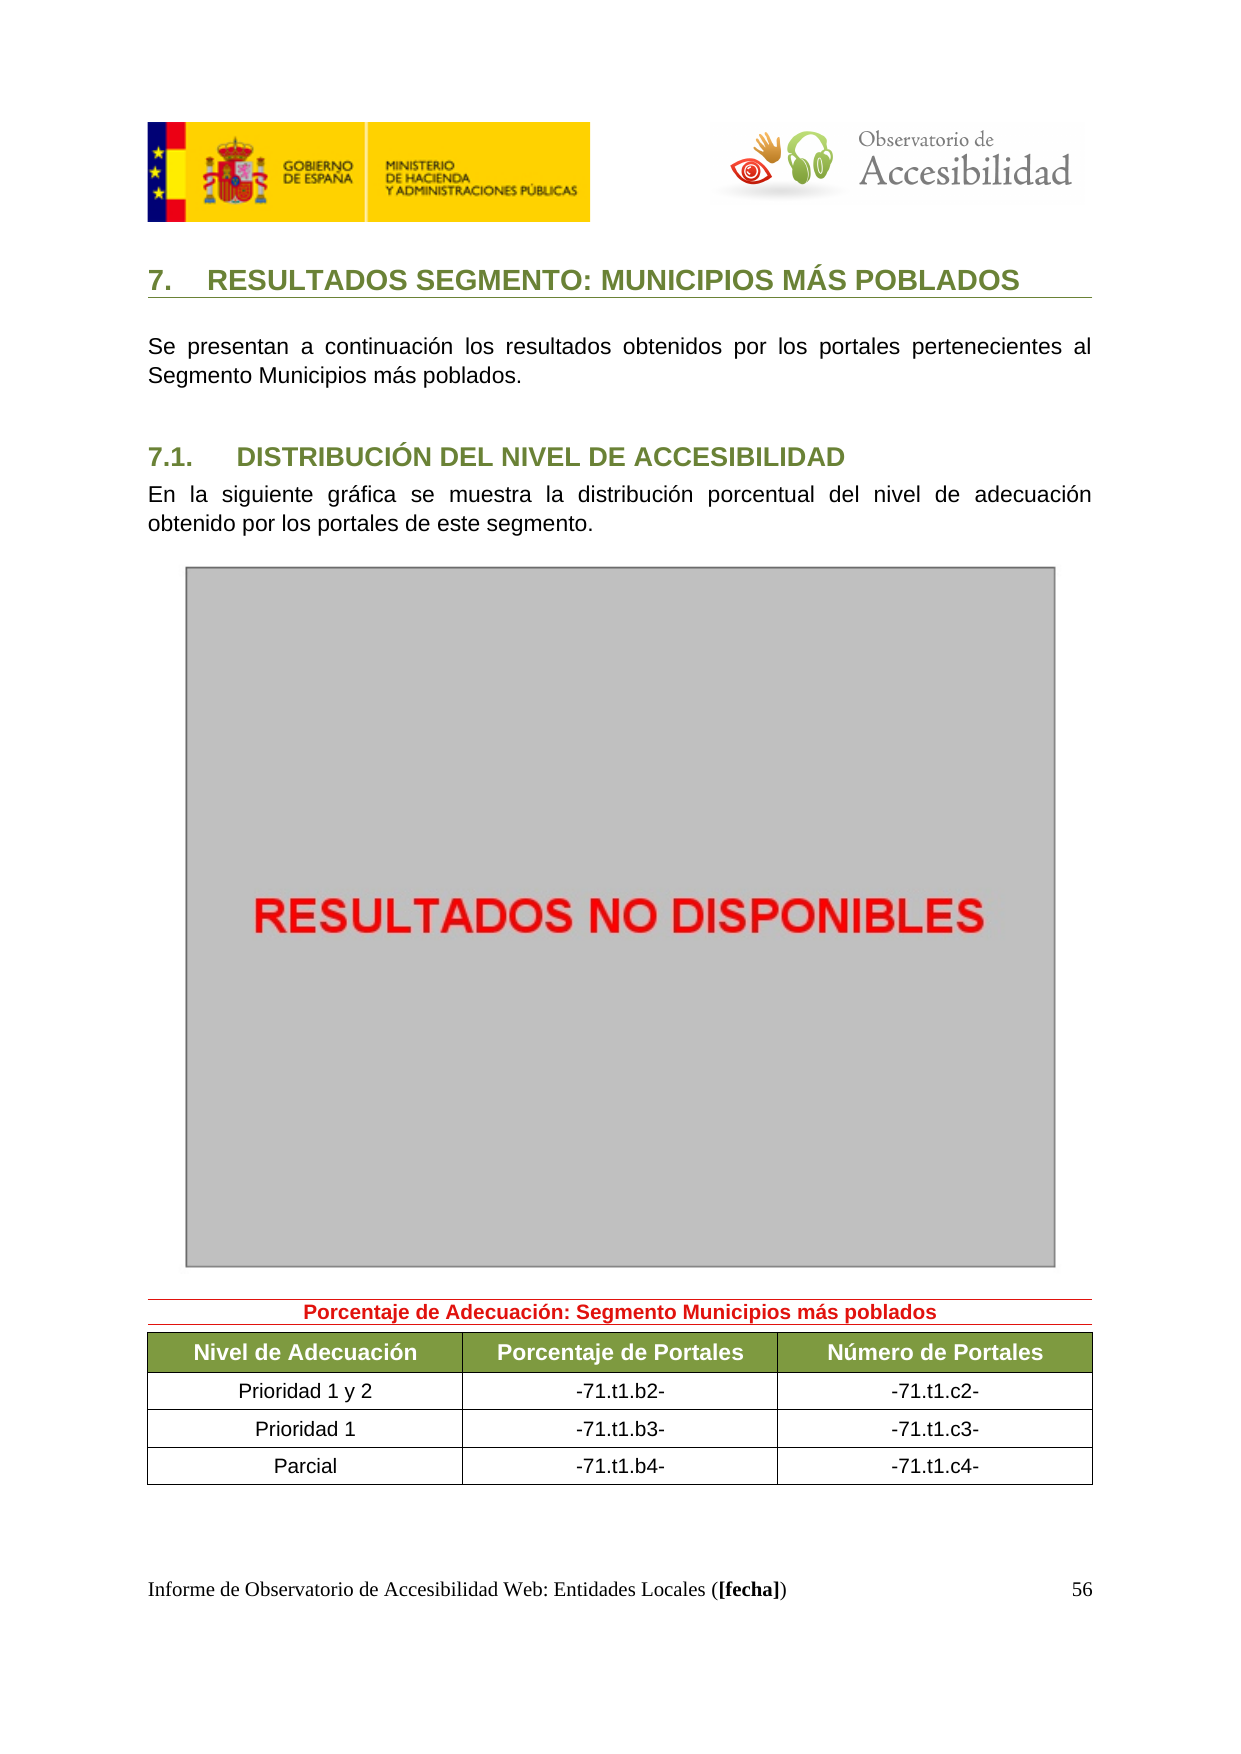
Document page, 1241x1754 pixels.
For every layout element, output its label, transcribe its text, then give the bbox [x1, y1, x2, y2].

table_cell Prioridad 1 [148, 1410, 462, 1447]
picture [178, 564, 1062, 1274]
table_cell Prioridad 1 y 2 [148, 1373, 462, 1409]
table_cell -71.t1.b3- [463, 1410, 777, 1447]
table_cell -71.t1.b2- [463, 1373, 777, 1409]
table_header Nivel de Adecuación [148, 1333, 462, 1372]
text Se presentan a continuación los resultados obtenidos por los portales pertenecientes al Segmento Municipios más poblados. [148, 333, 1092, 388]
table_cell Parcial [148, 1448, 462, 1484]
table_cell -71.t1.c3- [778, 1410, 1092, 1447]
text En la siguiente gráfica se muestra la distribución porcentual del nivel de adecuación obtenido por los portales de este segmento. [148, 481, 1092, 537]
picture [147, 122, 591, 222]
table_cell -71.t1.c4- [778, 1448, 1092, 1484]
table_header Número de Portales [778, 1333, 1092, 1372]
table_cell -71.t1.b4- [463, 1448, 777, 1484]
list Resultados Segmento: Municipios más poblados [148, 263, 1092, 297]
table_cell -71.t1.c2- [778, 1373, 1092, 1409]
text Porcentaje de Adecuación: Segmento Municipios más poblados [148, 1300, 1092, 1324]
table_header Porcentaje de Portales [463, 1333, 777, 1372]
list Distribución del nivel de accesibilidad [148, 441, 1092, 472]
picture [710, 122, 1086, 205]
